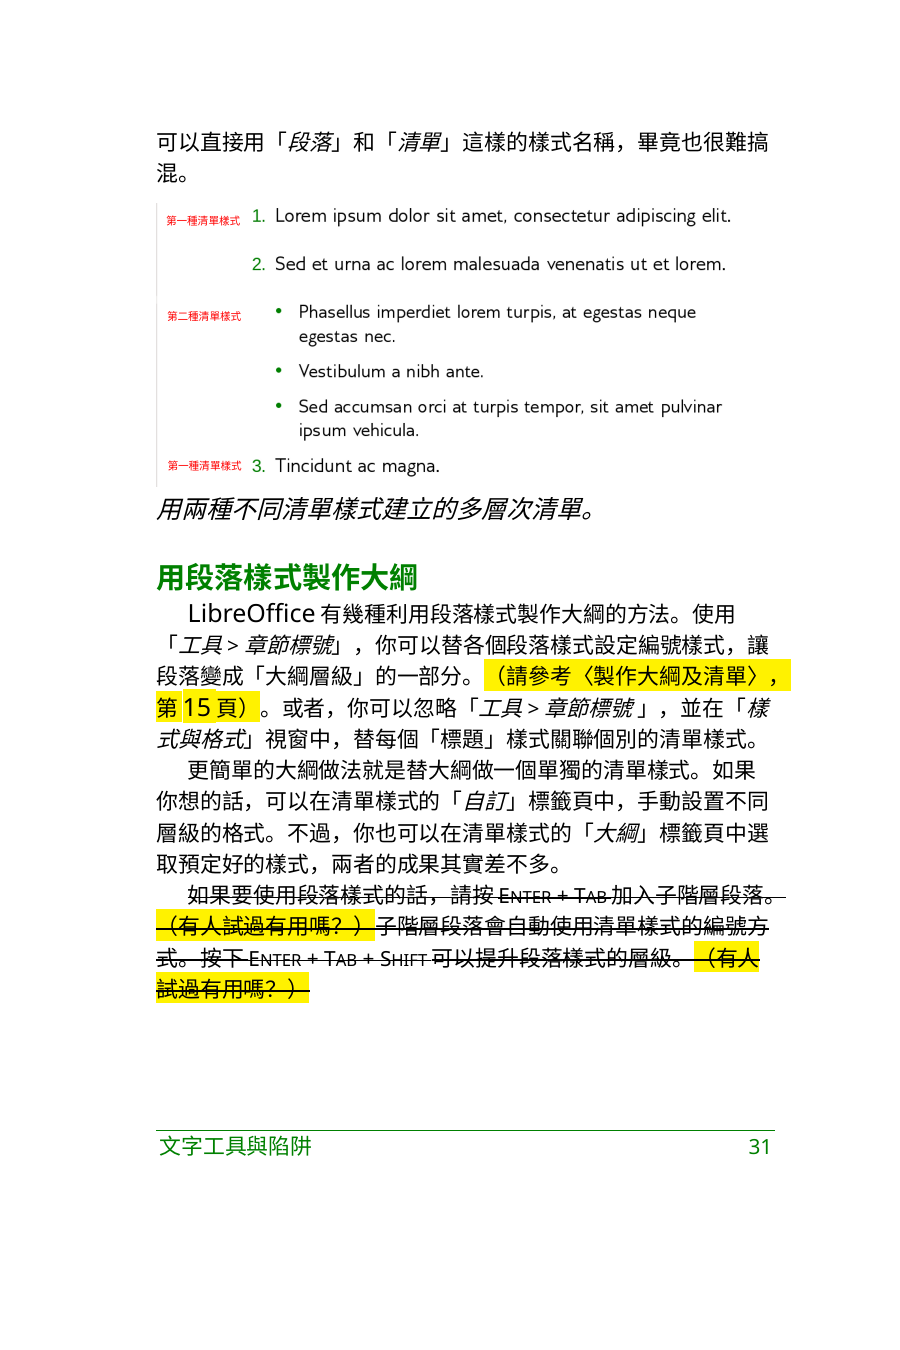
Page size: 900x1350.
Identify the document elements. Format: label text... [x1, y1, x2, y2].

subtitle 用段落樣式製作大綱 [156, 555, 775, 597]
table_cell 用兩種不同清單樣式建立的多層次清單。 [156, 489, 775, 524]
table_header [156, 203, 775, 489]
text 如果要使用段落樣式的話，請按Enter + Tab加入子階層段落。（有人試過有用嗎？）子階層段落會自動使用清單樣式的編號方式。按下Enter + Tab + Shift可以提升段落樣式的層級。（有人試過有用嗎？） [156, 878, 775, 1003]
text 可以直接用「段落」和「清單」這樣的樣式名稱，畢竟也很難搞混。 [156, 125, 775, 187]
text LibreOffice有幾種利用段落樣式製作大綱的方法。使用「工具 > 章節標號」，你可以替各個段落樣式設定編號樣式，讓段落變成「大綱層級」的一部分。（請參考〈製作大綱及清單〉，第15頁）。或者，你可以忽略「工具 > 章節標號 」，並在「樣式與格式」視窗中，替每個「標題」樣式關聯個別的清單樣式。 [156, 597, 775, 753]
text 更簡單的大綱做法就是替大綱做一個單獨的清單樣式。如果你想的話，可以在清單樣式的「自訂」標籤頁中，手動設置不同層級的格式。不過，你也可以在清單樣式的「大綱」標籤頁中選取預定好的樣式，兩者的成果其實差不多。 [156, 753, 775, 878]
picture [156, 203, 749, 487]
